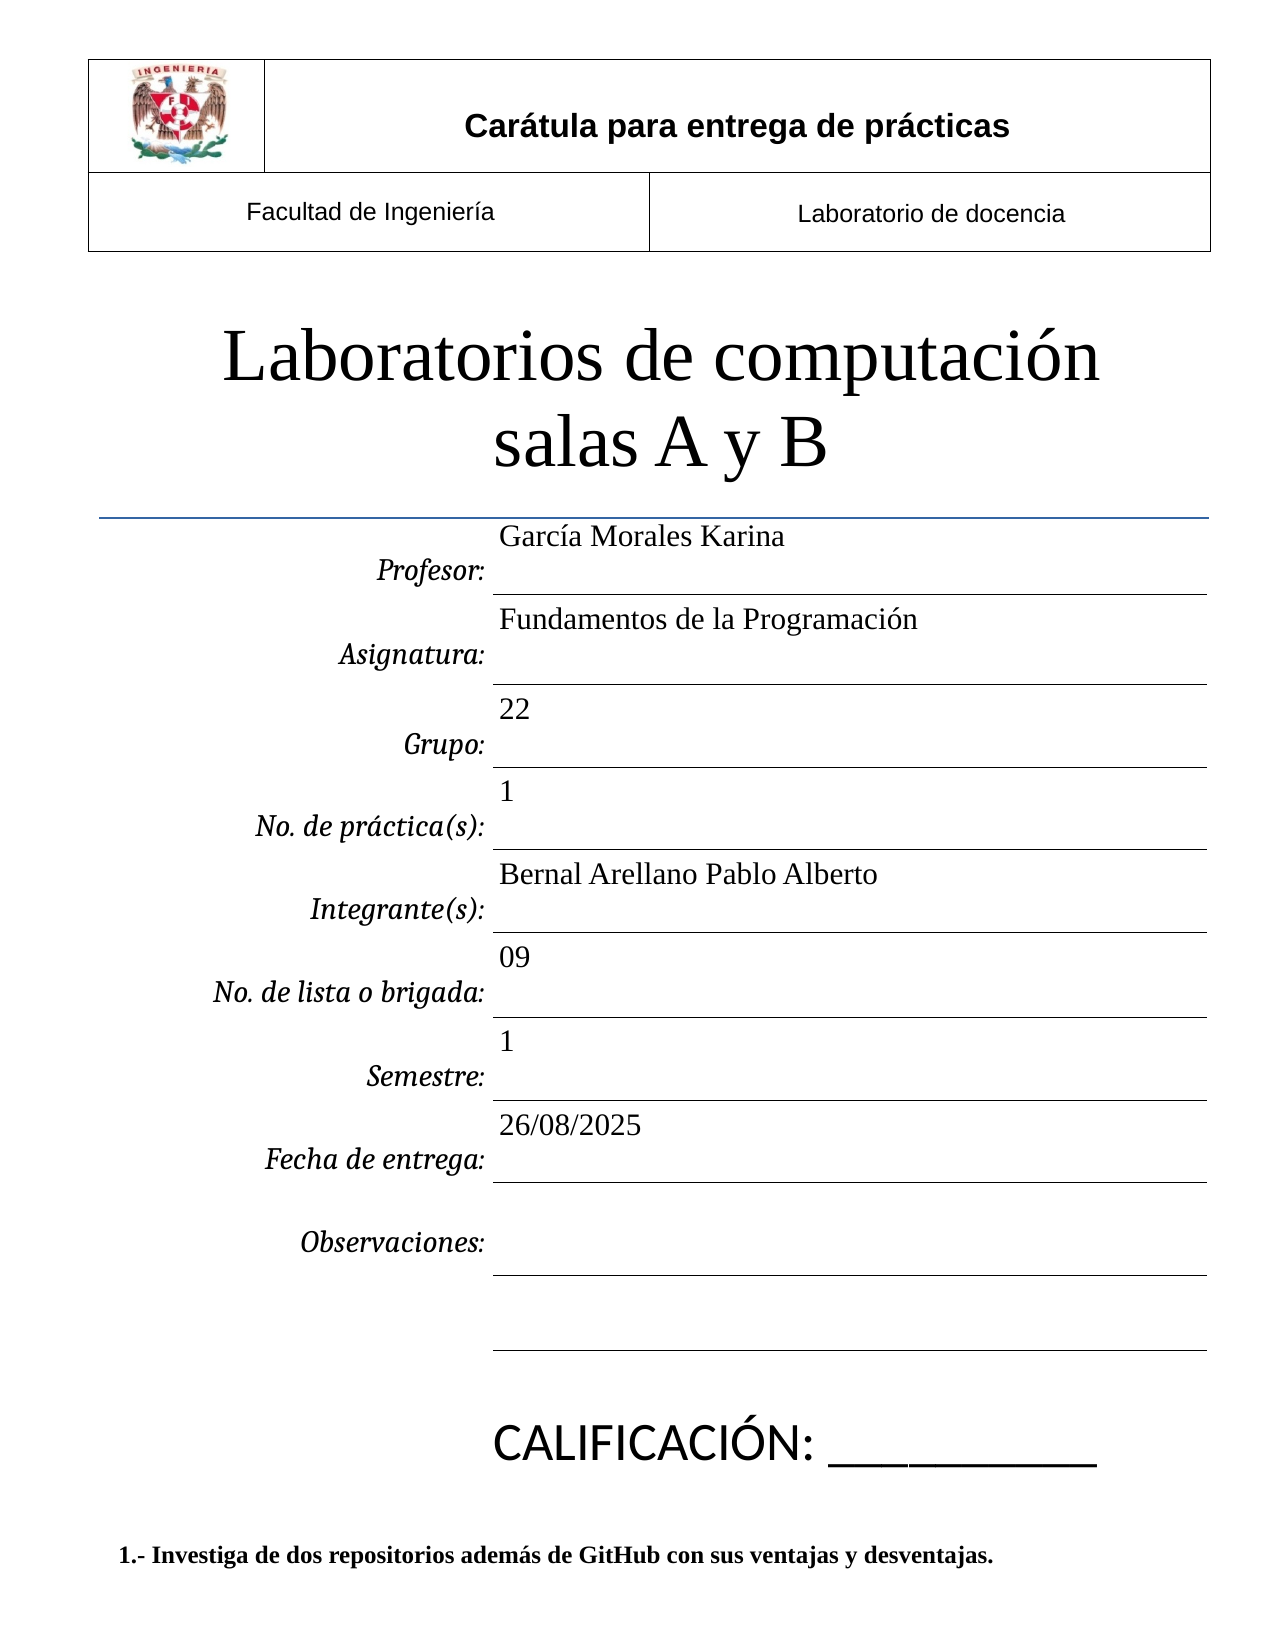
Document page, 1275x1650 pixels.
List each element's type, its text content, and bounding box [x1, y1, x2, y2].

text CALIFICACIÓN: __________ [118, 1408, 1205, 1474]
table_cell [493, 1276, 1207, 1350]
table_header [493, 511, 1207, 517]
table_cell Facultad de Ingeniería [89, 173, 649, 251]
table_cell 26/08/2025 [493, 1101, 1207, 1182]
table_cell Integrante(s): [118, 849, 493, 932]
table_cell 1 [493, 1018, 1207, 1099]
table_cell Bernal Arellano Pablo Alberto [493, 850, 1207, 932]
table_cell Observaciones: [118, 1182, 493, 1275]
text Laboratorios de computación [118, 310, 1205, 396]
table_cell [493, 1183, 1207, 1275]
table_cell No. de práctica(s): [118, 766, 493, 849]
table_cell Laboratorio de docencia [650, 173, 1210, 251]
table_cell Fundamentos de la Programación [493, 595, 1207, 684]
table_header [118, 511, 493, 517]
table_header García Morales Karina [493, 519, 1207, 594]
table_cell No. de lista o brigada: [118, 932, 493, 1016]
table_cell Asignatura: [118, 594, 493, 684]
table_cell Fecha de entrega: [118, 1100, 493, 1182]
table_header Carátula para entrega de prácticas [265, 60, 1210, 172]
table_cell Grupo: [118, 684, 493, 766]
table_cell 09 [493, 933, 1207, 1016]
text salas A y B [118, 396, 1205, 482]
table_cell Semestre: [118, 1016, 493, 1099]
table_header Profesor: [118, 519, 493, 594]
text 1.- Investiga de dos repositorios además de GitHub con sus ventajas y desventajas. [118, 1540, 1205, 1569]
table_cell 1 [493, 768, 1207, 849]
table_header [89, 60, 264, 172]
table_cell 22 [493, 685, 1207, 766]
table_cell [118, 1275, 493, 1350]
